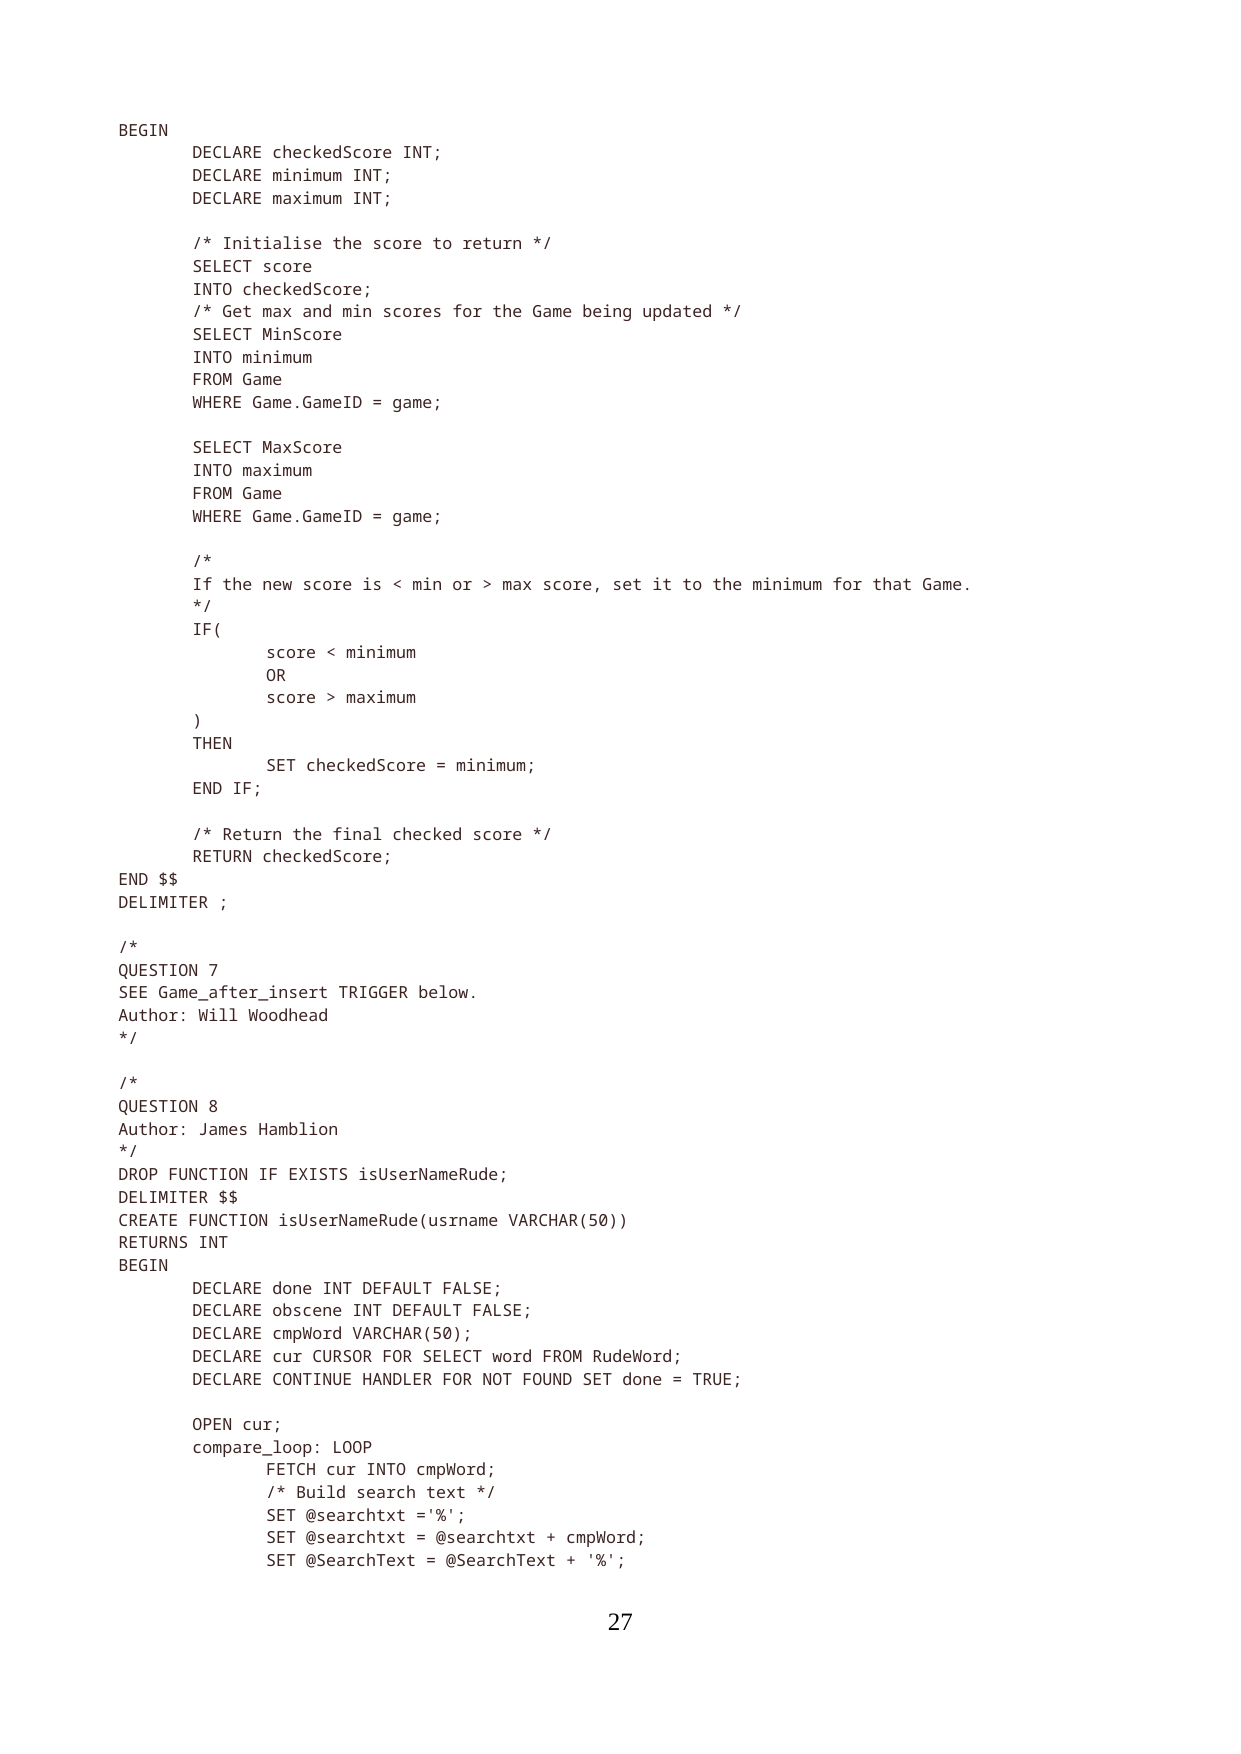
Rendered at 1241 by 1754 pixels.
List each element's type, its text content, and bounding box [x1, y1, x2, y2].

text INTO maximum [118, 459, 1122, 481]
text FROM Game [118, 481, 1122, 504]
text /* Initialise the score to return */ [118, 232, 1122, 254]
text /* Get max and min scores for the Game being updated */ [118, 300, 1122, 322]
text SET checkedScore = minimum; [118, 754, 1122, 777]
text DECLARE maximum INT; [118, 186, 1122, 209]
text */ [118, 595, 1122, 618]
text SEE Game_after_insert TRIGGER below. [118, 981, 1122, 1004]
text If the new score is < min or > max score, set it to the minimum for that Game. [118, 572, 1122, 595]
text SELECT MaxScore [118, 436, 1122, 459]
text DROP FUNCTION IF EXISTS isUserNameRude; [118, 1163, 1122, 1185]
text score < minimum [118, 640, 1122, 663]
text SET @searchtxt = @searchtxt + cmpWord; [118, 1526, 1122, 1549]
text FROM Game [118, 368, 1122, 391]
text compare_loop: LOOP [118, 1435, 1122, 1458]
text SELECT score [118, 254, 1122, 277]
text INTO checkedScore; [118, 277, 1122, 300]
text WHERE Game.GameID = game; [118, 391, 1122, 413]
text DECLARE cmpWord VARCHAR(50); [118, 1322, 1122, 1344]
text RETURN checkedScore; [118, 845, 1122, 867]
text DELIMITER ; [118, 890, 1122, 913]
text score > maximum [118, 686, 1122, 708]
text IF( [118, 618, 1122, 640]
text /* [118, 936, 1122, 958]
text BEGIN [118, 1253, 1122, 1276]
text SET @searchtxt ='%'; [118, 1503, 1122, 1526]
text Author: James Hamblion [118, 1117, 1122, 1140]
text DECLARE checkedScore INT; [118, 141, 1122, 163]
text DECLARE obscene INT DEFAULT FALSE; [118, 1299, 1122, 1322]
text BEGIN [118, 118, 1122, 141]
text /* [118, 549, 1122, 572]
text DECLARE CONTINUE HANDLER FOR NOT FOUND SET done = TRUE; [118, 1367, 1122, 1390]
text */ [118, 1140, 1122, 1163]
text DELIMITER $$ [118, 1185, 1122, 1208]
text OR [118, 663, 1122, 686]
text DECLARE cur CURSOR FOR SELECT word FROM RudeWord; [118, 1344, 1122, 1367]
text ) [118, 708, 1122, 731]
text /* Build search text */ [118, 1481, 1122, 1503]
text CREATE FUNCTION isUserNameRude(usrname VARCHAR(50)) [118, 1208, 1122, 1231]
text THEN [118, 731, 1122, 754]
text DECLARE done INT DEFAULT FALSE; [118, 1276, 1122, 1299]
text FETCH cur INTO cmpWord; [118, 1458, 1122, 1481]
text SELECT MinScore [118, 322, 1122, 345]
text */ [118, 1026, 1122, 1049]
text END IF; [118, 777, 1122, 799]
text INTO minimum [118, 345, 1122, 368]
text Author: Will Woodhead [118, 1004, 1122, 1026]
text /* Return the final checked score */ [118, 822, 1122, 845]
text END $$ [118, 867, 1122, 890]
text SET @SearchText = @SearchText + '%'; [118, 1549, 1122, 1571]
text QUESTION 7 [118, 958, 1122, 981]
text /* [118, 1072, 1122, 1094]
text OPEN cur; [118, 1412, 1122, 1435]
text RETURNS INT [118, 1231, 1122, 1253]
text QUESTION 8 [118, 1094, 1122, 1117]
text WHERE Game.GameID = game; [118, 504, 1122, 527]
text DECLARE minimum INT; [118, 163, 1122, 186]
